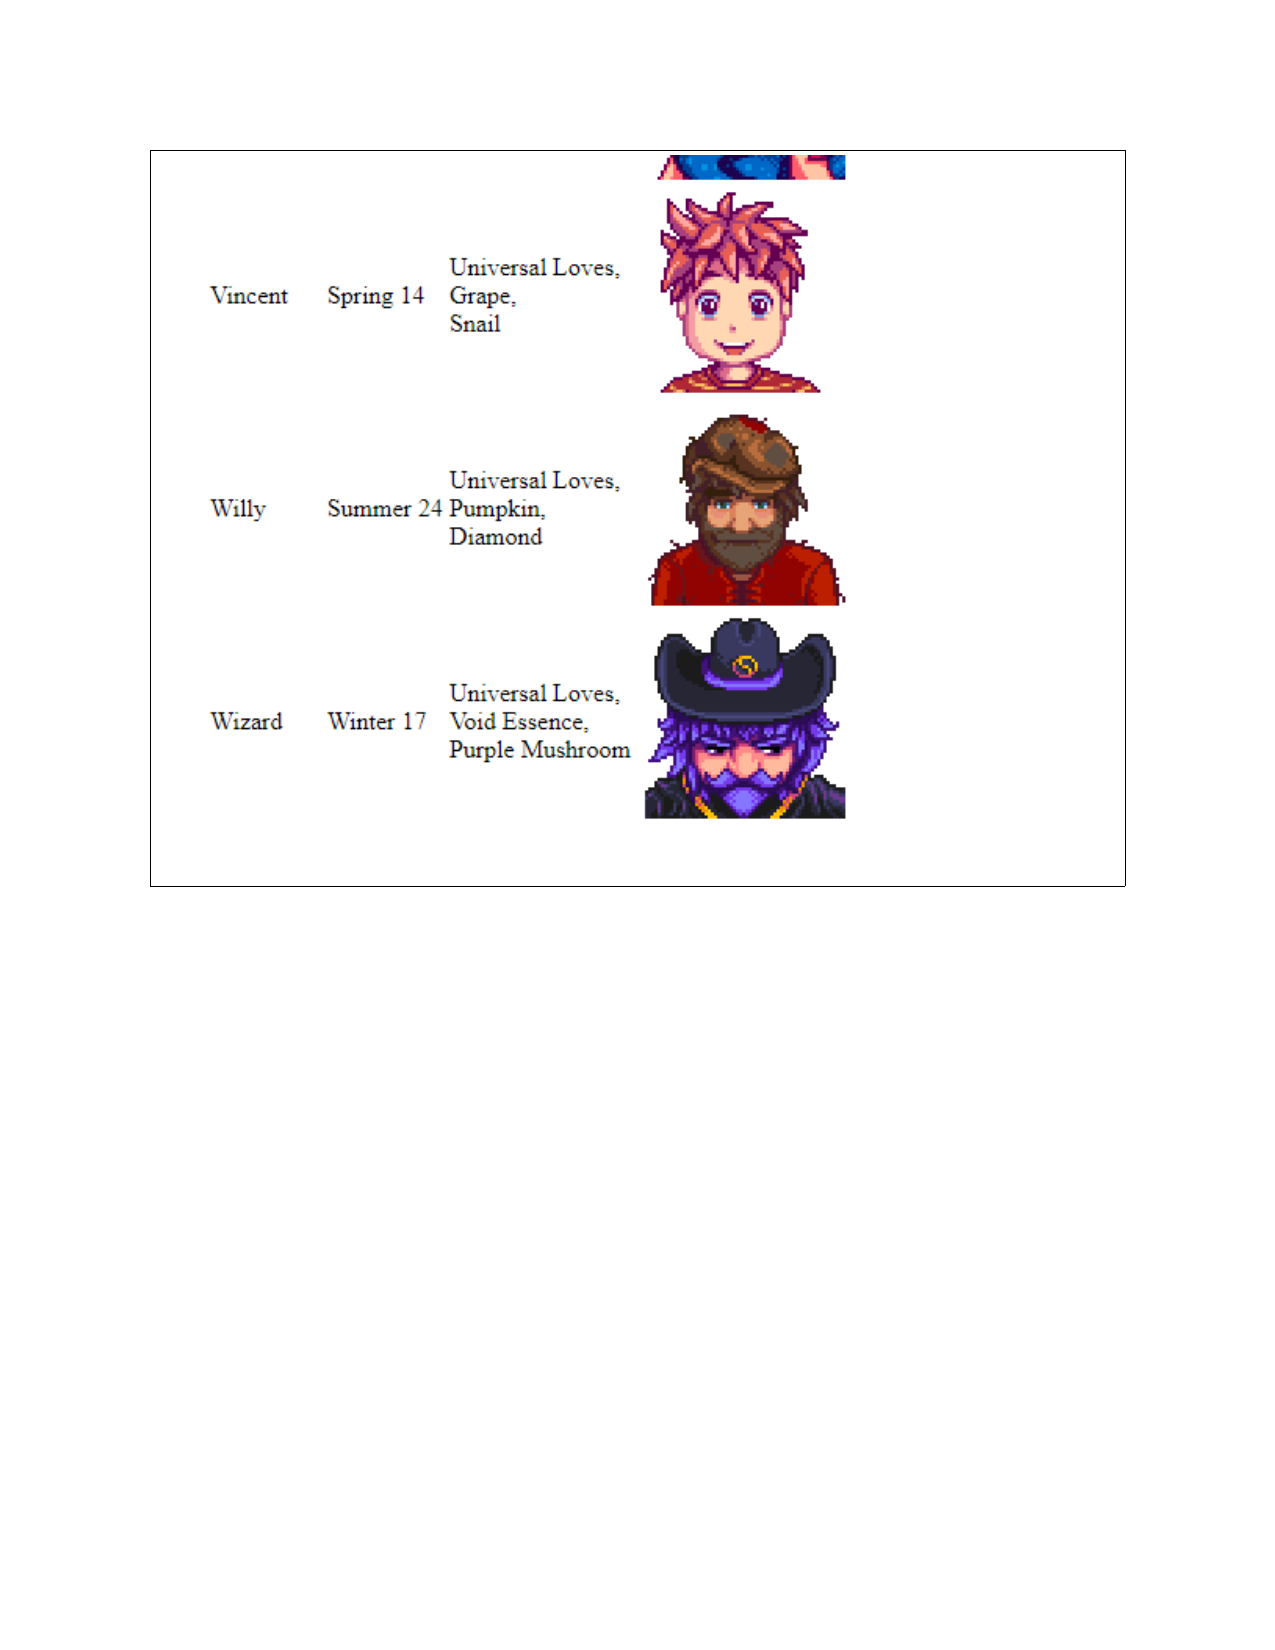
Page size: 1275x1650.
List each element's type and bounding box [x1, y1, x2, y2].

picture [193, 155, 1082, 833]
table_cell [151, 151, 1125, 832]
table_cell [151, 833, 1125, 886]
